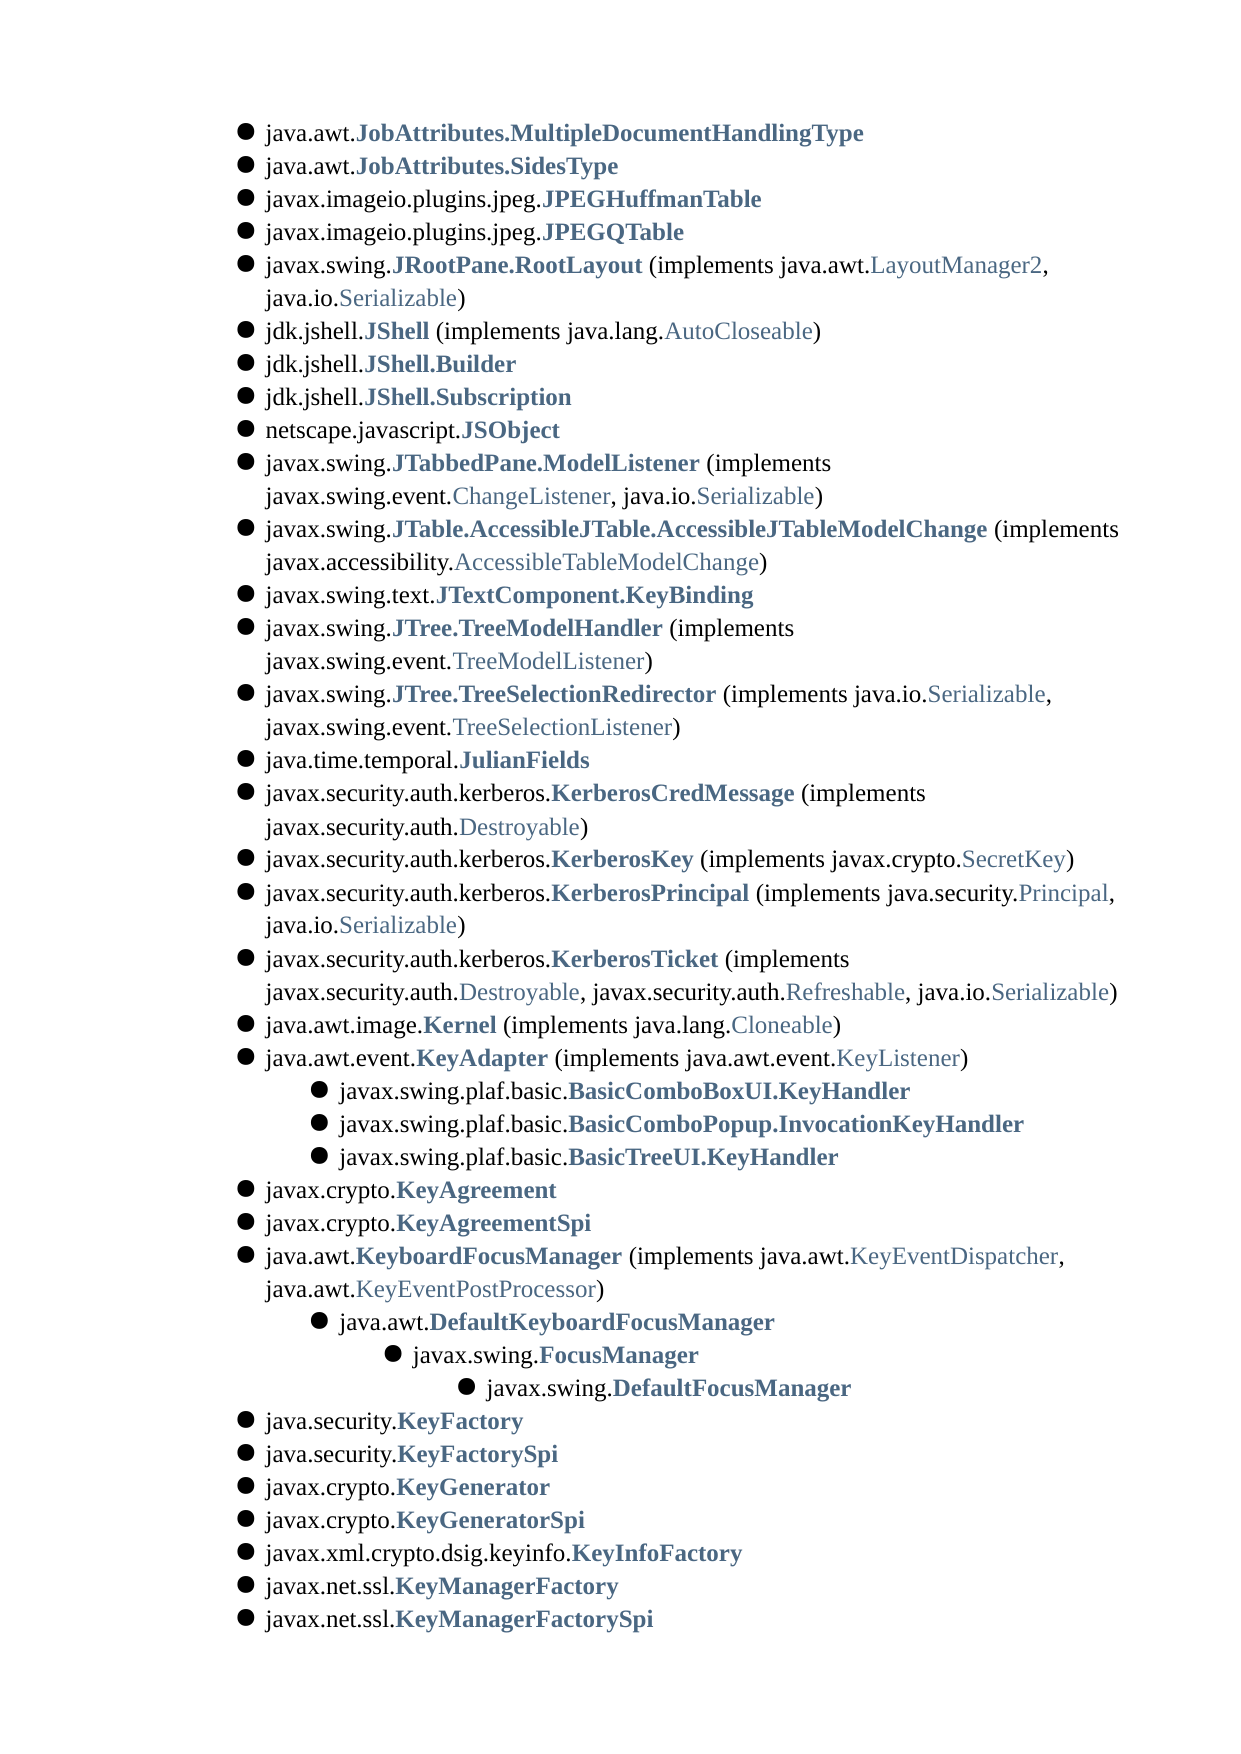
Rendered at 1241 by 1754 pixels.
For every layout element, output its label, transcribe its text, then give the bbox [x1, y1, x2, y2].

list javax.swing.FocusManager [383, 1340, 1122, 1369]
list javax.security.auth.kerberos.KerberosCredMessage (implements javax.security.auth.Destroyable) [236, 778, 1122, 840]
list java.awt.DefaultKeyboardFocusManager [309, 1307, 1122, 1336]
list jdk.jshell.JShell.Builder [236, 349, 1122, 378]
list javax.security.auth.kerberos.KerberosTicket (implements javax.security.auth.Destroyable, javax.security.auth.Refreshable, java.io.Serializable) [236, 944, 1122, 1005]
list java.awt.JobAttributes.SidesType [236, 151, 1122, 180]
list javax.swing.plaf.basic.BasicTreeUI.KeyHandler [309, 1142, 1122, 1171]
list javax.crypto.KeyGenerator [236, 1472, 1122, 1501]
list javax.swing.text.JTextComponent.KeyBinding [236, 580, 1122, 609]
list java.awt.KeyboardFocusManager (implements java.awt.KeyEventDispatcher, java.awt.KeyEventPostProcessor) [236, 1241, 1122, 1303]
list javax.swing.JTree.TreeSelectionRedirector (implements java.io.Serializable, javax.swing.event.TreeSelectionListener) [236, 679, 1122, 741]
list javax.security.auth.kerberos.KerberosKey (implements javax.crypto.SecretKey) [236, 844, 1122, 873]
list javax.net.ssl.KeyManagerFactory [236, 1571, 1122, 1600]
list javax.imageio.plugins.jpeg.JPEGQTable [236, 217, 1122, 246]
list javax.crypto.KeyAgreementSpi [236, 1208, 1122, 1237]
list javax.security.auth.kerberos.KerberosPrincipal (implements java.security.Principal, java.io.Serializable) [236, 878, 1122, 939]
list java.awt.image.Kernel (implements java.lang.Cloneable) [236, 1010, 1122, 1038]
list jdk.jshell.JShell (implements java.lang.AutoCloseable) [236, 316, 1122, 345]
list javax.swing.JTabbedPane.ModelListener (implements javax.swing.event.ChangeListener, java.io.Serializable) [236, 448, 1122, 510]
list javax.swing.plaf.basic.BasicComboPopup.InvocationKeyHandler [309, 1109, 1122, 1137]
list java.awt.JobAttributes.MultipleDocumentHandlingType [236, 118, 1122, 147]
list javax.swing.JTree.TreeModelHandler (implements javax.swing.event.TreeModelListener) [236, 613, 1122, 675]
list javax.imageio.plugins.jpeg.JPEGHuffmanTable [236, 184, 1122, 213]
list javax.swing.JTable.AccessibleJTable.AccessibleJTableModelChange (implements javax.accessibility.AccessibleTableModelChange) [236, 514, 1122, 576]
list java.awt.event.KeyAdapter (implements java.awt.event.KeyListener) [236, 1043, 1122, 1071]
list javax.swing.DefaultFocusManager [457, 1373, 1122, 1402]
list jdk.jshell.JShell.Subscription [236, 382, 1122, 411]
list javax.net.ssl.KeyManagerFactorySpi [236, 1604, 1122, 1633]
list java.security.KeyFactory [236, 1406, 1122, 1435]
list netscape.javascript.JSObject [236, 415, 1122, 444]
list javax.crypto.KeyGeneratorSpi [236, 1505, 1122, 1534]
list java.time.temporal.JulianFields [236, 746, 1122, 774]
list javax.swing.JRootPane.RootLayout (implements java.awt.LayoutManager2, java.io.Serializable) [236, 250, 1122, 312]
list java.security.KeyFactorySpi [236, 1439, 1122, 1468]
list javax.xml.crypto.dsig.keyinfo.KeyInfoFactory [236, 1538, 1122, 1567]
list javax.crypto.KeyAgreement [236, 1175, 1122, 1203]
list javax.swing.plaf.basic.BasicComboBoxUI.KeyHandler [309, 1076, 1122, 1104]
